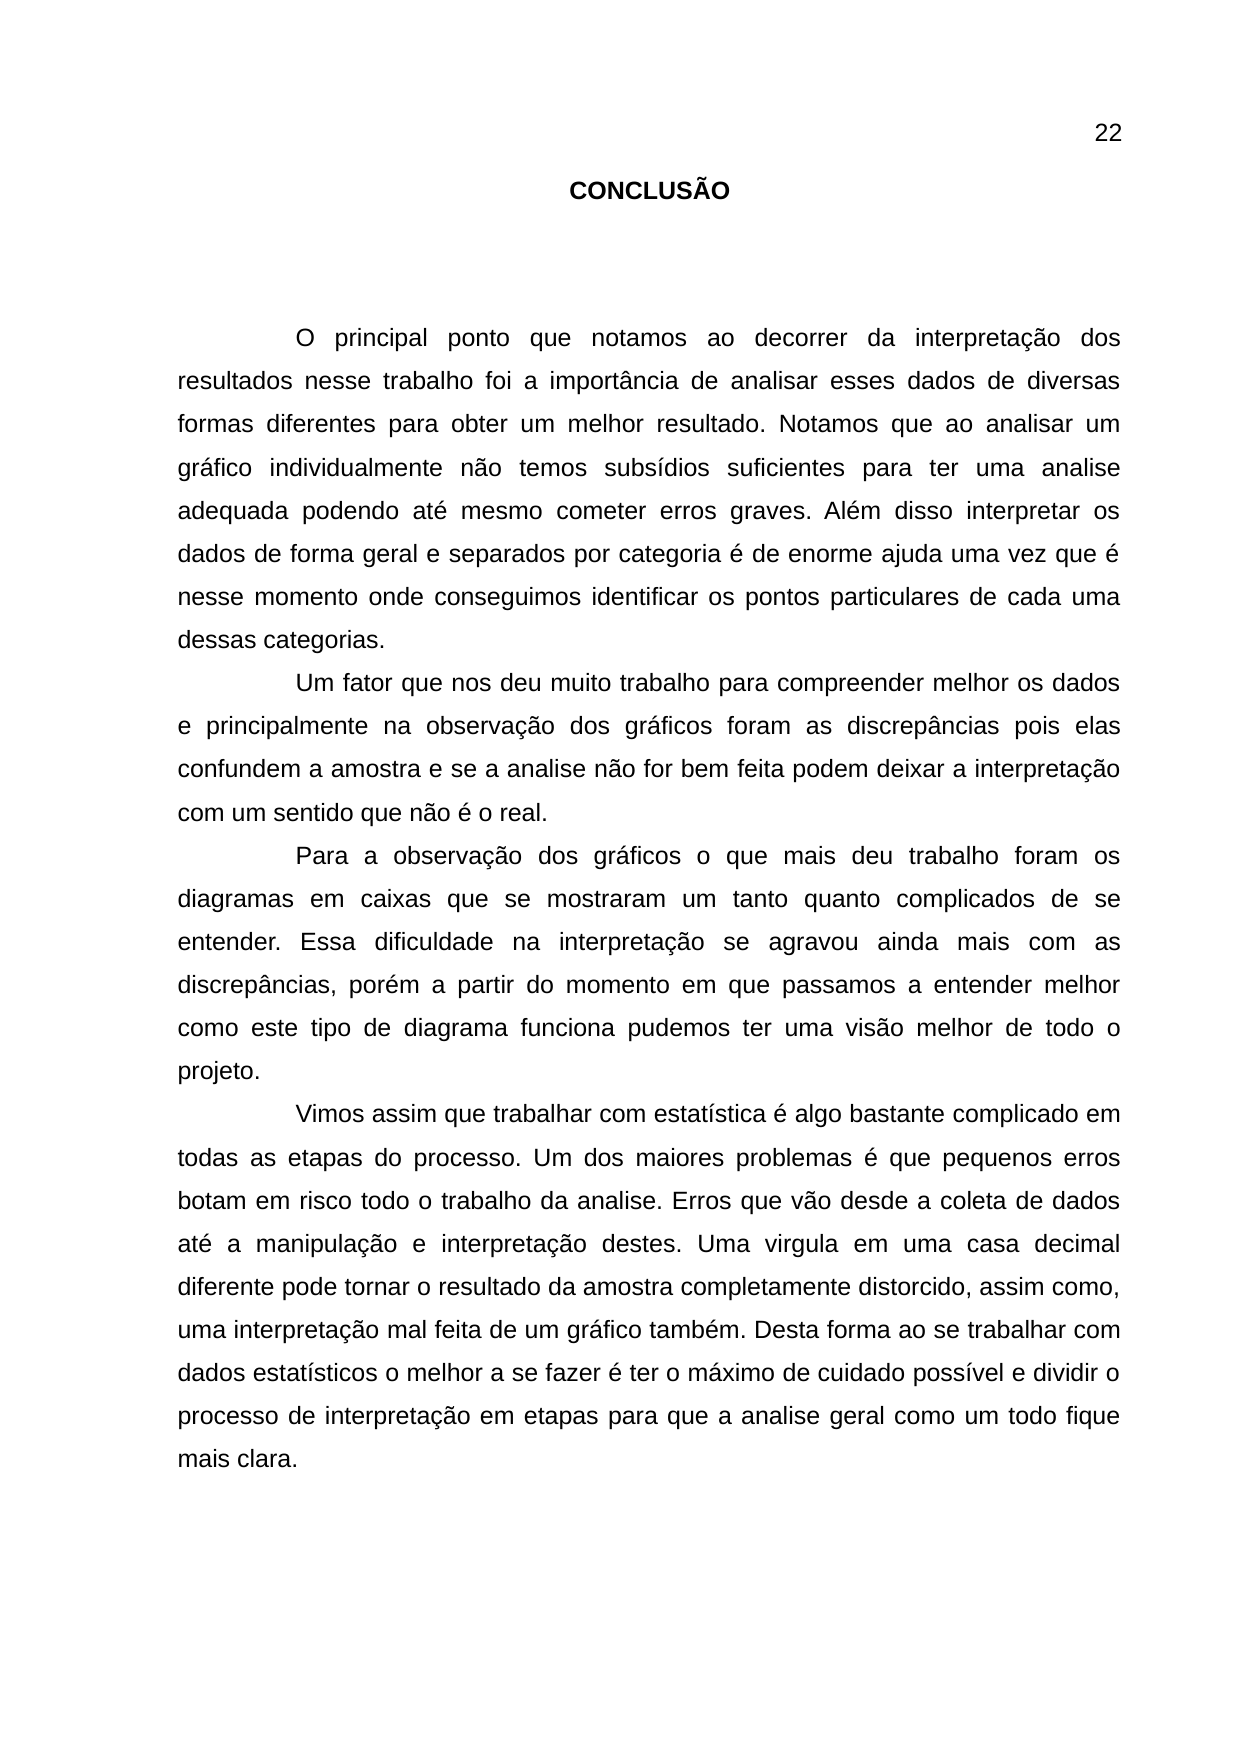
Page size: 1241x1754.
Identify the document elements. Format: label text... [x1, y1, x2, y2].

text O principal ponto que notamos ao decorrer da interpretação dos resultados nesse trabalho foi a importância de analisar esses dados de diversas formas diferentes para obter um melhor resultado. Notamos que ao analisar um gráfico individualmente não temos subsídios suficientes para ter uma analise adequada podendo até mesmo cometer erros graves. Além disso interpretar os dados de forma geral e separados por categoria é de enorme ajuda uma vez que é nesse momento onde conseguimos identificar os pontos particulares de cada uma dessas categorias. [177, 323, 1122, 654]
text Um fator que nos deu muito trabalho para compreender melhor os dados e principalmente na observação dos gráficos foram as discrepâncias pois elas confundem a amostra e se a analise não for bem feita podem deixar a interpretação com um sentido que não é o real. [177, 668, 1122, 826]
text Para a observação dos gráficos o que mais deu trabalho foram os diagramas em caixas que se mostraram um tanto quanto complicados de se entender. Essa dificuldade na interpretação se agravou ainda mais com as discrepâncias, porém a partir do momento em que passamos a entender melhor como este tipo de diagrama funciona pudemos ter uma visão melhor de todo o projeto. [177, 841, 1122, 1085]
text Vimos assim que trabalhar com estatística é algo bastante complicado em todas as etapas do processo. Um dos maiores problemas é que pequenos erros botam em risco todo o trabalho da analise. Erros que vão desde a coleta de dados até a manipulação e interpretação destes. Uma virgula em uma casa decimal diferente pode tornar o resultado da amostra completamente distorcido, assim como, uma interpretação mal feita de um gráfico também. Desta forma ao se trabalhar com dados estatísticos o melhor a se fazer é ter o máximo de cuidado possível e dividir o processo de interpretação em etapas para que a analise geral como um todo fique mais clara. [177, 1099, 1122, 1473]
text Conclusão [177, 176, 1122, 205]
